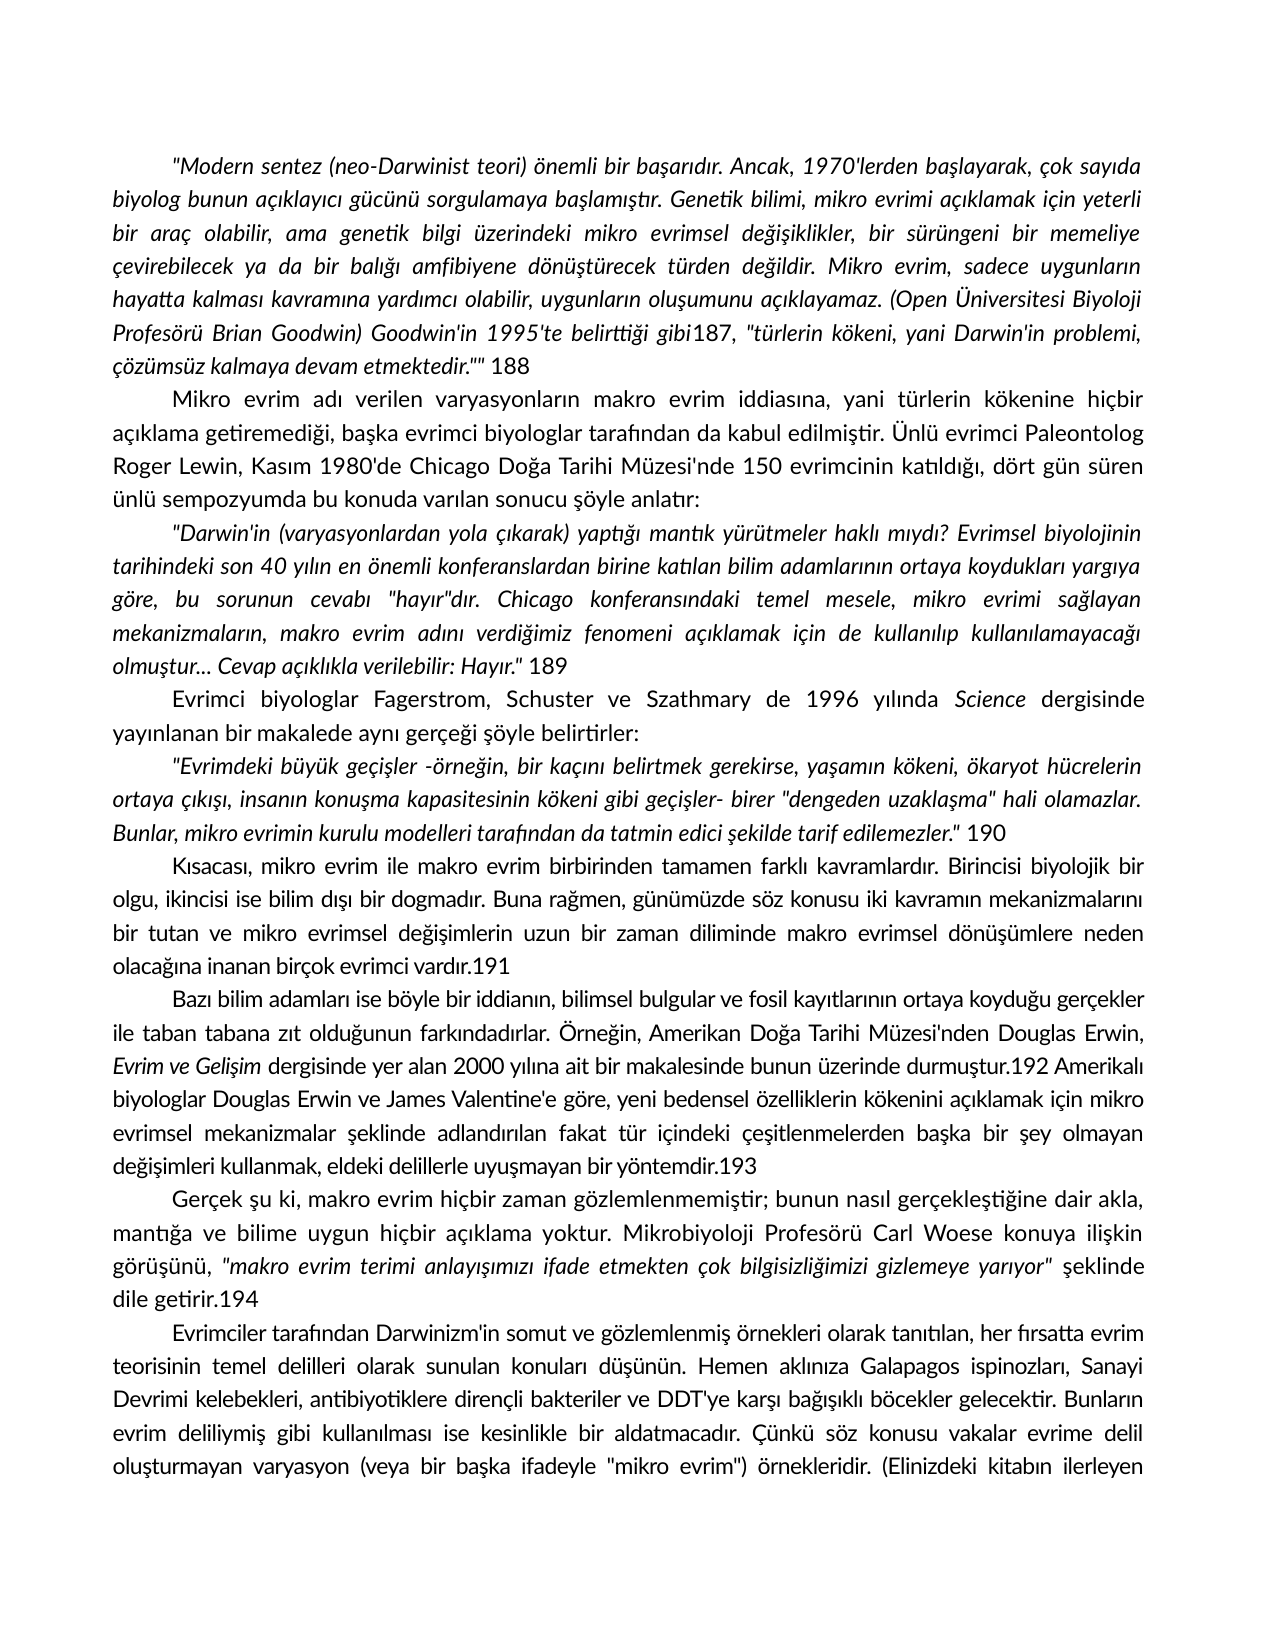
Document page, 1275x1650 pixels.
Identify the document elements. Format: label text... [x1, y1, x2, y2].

text "Modern sentez (neo-Darwinist teori) önemli bir başarıdır. Ancak, 1970'lerden başlayarak, çok sayıda biyolog bunun açıklayıcı gücünü sorgulamaya başlamıştır. Genetik bilimi, mikro evrimi açıklamak için yeterli bir araç olabilir, ama genetik bilgi üzerindeki mikro evrimsel değişiklikler, bir sürüngeni bir memeliye çevirebilecek ya da bir balığı amfibiyene dönüştürecek türden değildir. Mikro evrim, sadece uygunların hayatta kalması kavramına yardımcı olabilir, uygunların oluşumunu açıklayamaz. (Open Üniversitesi Biyoloji Profesörü Brian Goodwin) Goodwin'in 1995'te belirttiği gibi187, "türlerin kökeni, yani Darwin'in problemi, çözümsüz kalmaya devam etmektedir."" 188 [112, 148, 1145, 381]
text Evrimciler tarafından Darwinizm'in somut ve gözlemlenmiş örnekleri olarak tanıtılan, her fırsatta evrim teorisinin temel delilleri olarak sunulan konuları düşünün. Hemen aklınıza Galapagos ispinozları, Sanayi Devrimi kelebekleri, antibiyotiklere dirençli bakteriler ve DDT'ye karşı bağışıklı böcekler gelecektir. Bunların evrim deliliymiş gibi kullanılması ise kesinlikle bir aldatmacadır. Çünkü söz konusu vakalar evrime delil oluşturmayan varyasyon (veya bir başka ifadeyle "mikro evrim") örnekleridir. (Elinizdeki kitabın ilerleyen [112, 1314, 1145, 1481]
text Kısacası, mikro evrim ile makro evrim birbirinden tamamen farklı kavramlardır. Birincisi biyolojik bir olgu, ikincisi ise bilim dışı bir dogmadır. Buna rağmen, günümüzde söz konusu iki kavramın mekanizmalarını bir tutan ve mikro evrimsel değişimlerin uzun bir zaman diliminde makro evrimsel dönüşümlere neden olacağına inanan birçok evrimci vardır.191 [112, 848, 1145, 981]
text Gerçek şu ki, makro evrim hiçbir zaman gözlemlenmemiştir; bunun nasıl gerçekleştiğine dair akla, mantığa ve bilime uygun hiçbir açıklama yoktur. Mikrobiyoloji Profesörü Carl Woese konuya ilişkin görüşünü, "makro evrim terimi anlayışımızı ifade etmekten çok bilgisizliğimizi gizlemeye yarıyor" şeklinde dile getirir.194 [112, 1181, 1145, 1314]
text Bazı bilim adamları ise böyle bir iddianın, bilimsel bulgular ve fosil kayıtlarının ortaya koyduğu gerçekler ile taban tabana zıt olduğunun farkındadırlar. Örneğin, Amerikan Doğa Tarihi Müzesi'nden Douglas Erwin, Evrim ve Gelişim dergisinde yer alan 2000 yılına ait bir makalesinde bunun üzerinde durmuştur.192 Amerikalı biyologlar Douglas Erwin ve James Valentine'e göre, yeni bedensel özelliklerin kökenini açıklamak için mikro evrimsel mekanizmalar şeklinde adlandırılan fakat tür içindeki çeşitlenmelerden başka bir şey olmayan değişimleri kullanmak, eldeki delillerle uyuşmayan bir yöntemdir.193 [112, 981, 1145, 1181]
text "Evrimdeki büyük geçişler -örneğin, bir kaçını belirtmek gerekirse, yaşamın kökeni, ökaryot hücrelerin ortaya çıkışı, insanın konuşma kapasitesinin kökeni gibi geçişler- birer "dengeden uzaklaşma" hali olamazlar. Bunlar, mikro evrimin kurulu modelleri tarafından da tatmin edici şekilde tarif edilemezler." 190 [112, 748, 1145, 848]
text Evrimci biyologlar Fagerstrom, Schuster ve Szathmary de 1996 yılında Science dergisinde yayınlanan bir makalede aynı gerçeği şöyle belirtirler: [112, 681, 1145, 748]
text Mikro evrim adı verilen varyasyonların makro evrim iddiasına, yani türlerin kökenine hiçbir açıklama getiremediği, başka evrimci biyologlar tarafından da kabul edilmiştir. Ünlü evrimci Paleontolog Roger Lewin, Kasım 1980'de Chicago Doğa Tarihi Müzesi'nde 150 evrimcinin katıldığı, dört gün süren ünlü sempozyumda bu konuda varılan sonucu şöyle anlatır: [112, 381, 1145, 514]
text "Darwin'in (varyasyonlardan yola çıkarak) yaptığı mantık yürütmeler haklı mıydı? Evrimsel biyolojinin tarihindeki son 40 yılın en önemli konferanslardan birine katılan bilim adamlarının ortaya koydukları yargıya göre, bu sorunun cevabı "hayır"dır. Chicago konferansındaki temel mesele, mikro evrimi sağlayan mekanizmaların, makro evrim adını verdiğimiz fenomeni açıklamak için de kullanılıp kullanılamayacağı olmuştur... Cevap açıklıkla verilebilir: Hayır." 189 [112, 514, 1145, 681]
